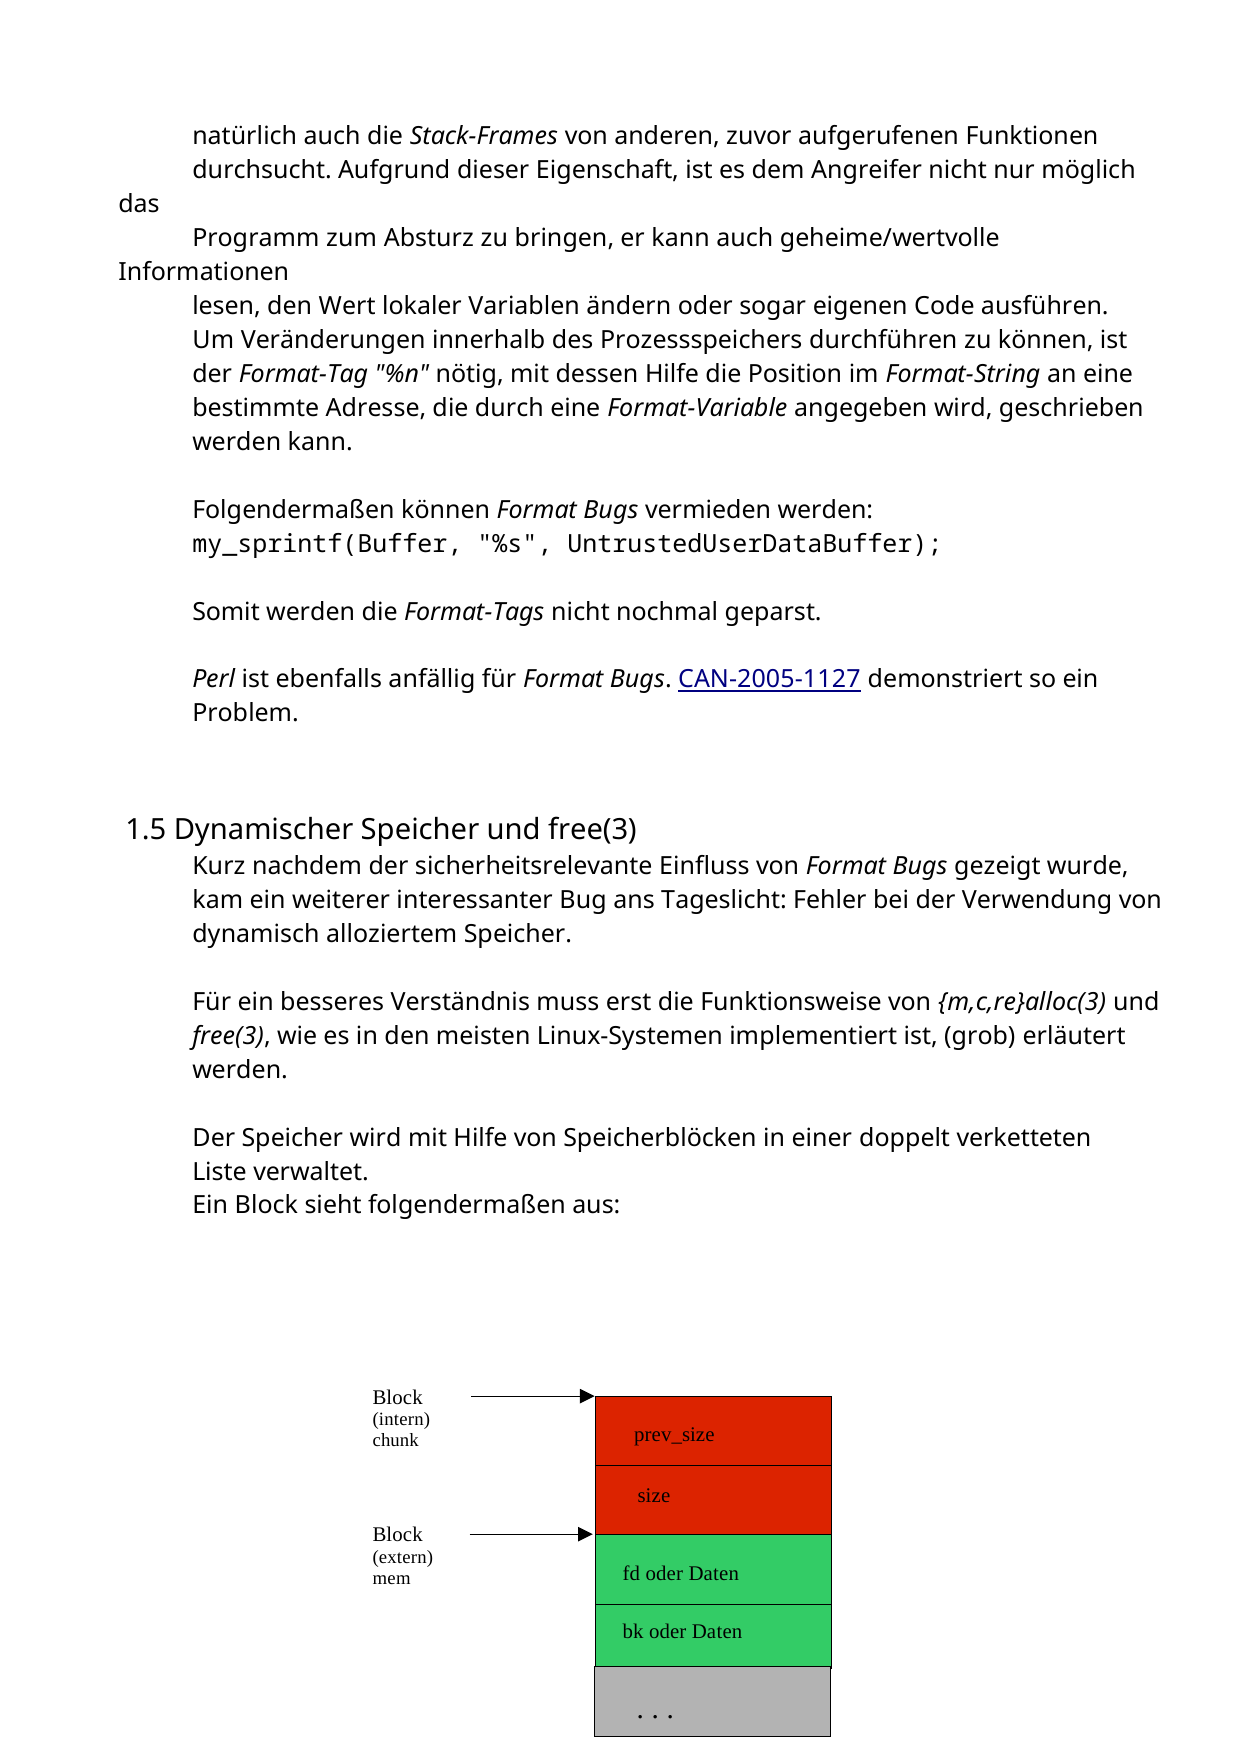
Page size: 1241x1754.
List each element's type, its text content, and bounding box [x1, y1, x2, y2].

text Liste verwaltet. [118, 1153, 1173, 1187]
text Um Veränderungen innerhalb des Prozessspeichers durchführen zu können, ist [118, 322, 1173, 356]
text my_sprintf(Buffer, "%s", UntrustedUserDataBuffer); [118, 526, 1173, 559]
text natürlich auch die Stack-Frames von anderen, zuvor aufgerufenen Funktionen [118, 118, 1173, 152]
text free(3), wie es in den meisten Linux-Systemen implementiert ist, (grob) erläutert [118, 1018, 1173, 1052]
text lesen, den Wert lokaler Variablen ändern oder sogar eigenen Code ausführen. [118, 288, 1173, 322]
text Der Speicher wird mit Hilfe von Speicherblöcken in einer doppelt verketteten [118, 1119, 1173, 1153]
text durchsucht. Aufgrund dieser Eigenschaft, ist es dem Angreifer nicht nur möglich das [118, 152, 1173, 220]
text kam ein weiterer interessanter Bug ans Tageslicht: Fehler bei der Verwendung von [118, 882, 1173, 916]
text Somit werden die Format-Tags nicht nochmal geparst. [118, 593, 1173, 627]
list Dynamischer Speicher und free(3) [125, 808, 1173, 848]
text werden. [118, 1052, 1173, 1086]
text Problem. [118, 695, 1173, 729]
text dynamisch alloziertem Speicher. [118, 916, 1173, 950]
text Für ein besseres Verständnis muss erst die Funktionsweise von {m,c,re}alloc(3) und [118, 984, 1173, 1018]
text Ein Block sieht folgendermaßen aus: [118, 1187, 1173, 1221]
text Folgendermaßen können Format Bugs vermieden werden: [118, 492, 1173, 526]
text Programm zum Absturz zu bringen, er kann auch geheime/wertvolle Informationen [118, 220, 1173, 288]
text Perl ist ebenfalls anfällig für Format Bugs. CAN-2005-1127 demonstriert so ein [118, 661, 1173, 695]
text Kurz nachdem der sicherheitsrelevante Einfluss von Format Bugs gezeigt wurde, [118, 848, 1173, 882]
text werden kann. [118, 424, 1173, 458]
text bestimmte Adresse, die durch eine Format-Variable angegeben wird, geschrieben [118, 390, 1173, 424]
text der Format-Tag "%n" nötig, mit dessen Hilfe die Position im Format-String an eine [118, 356, 1173, 390]
